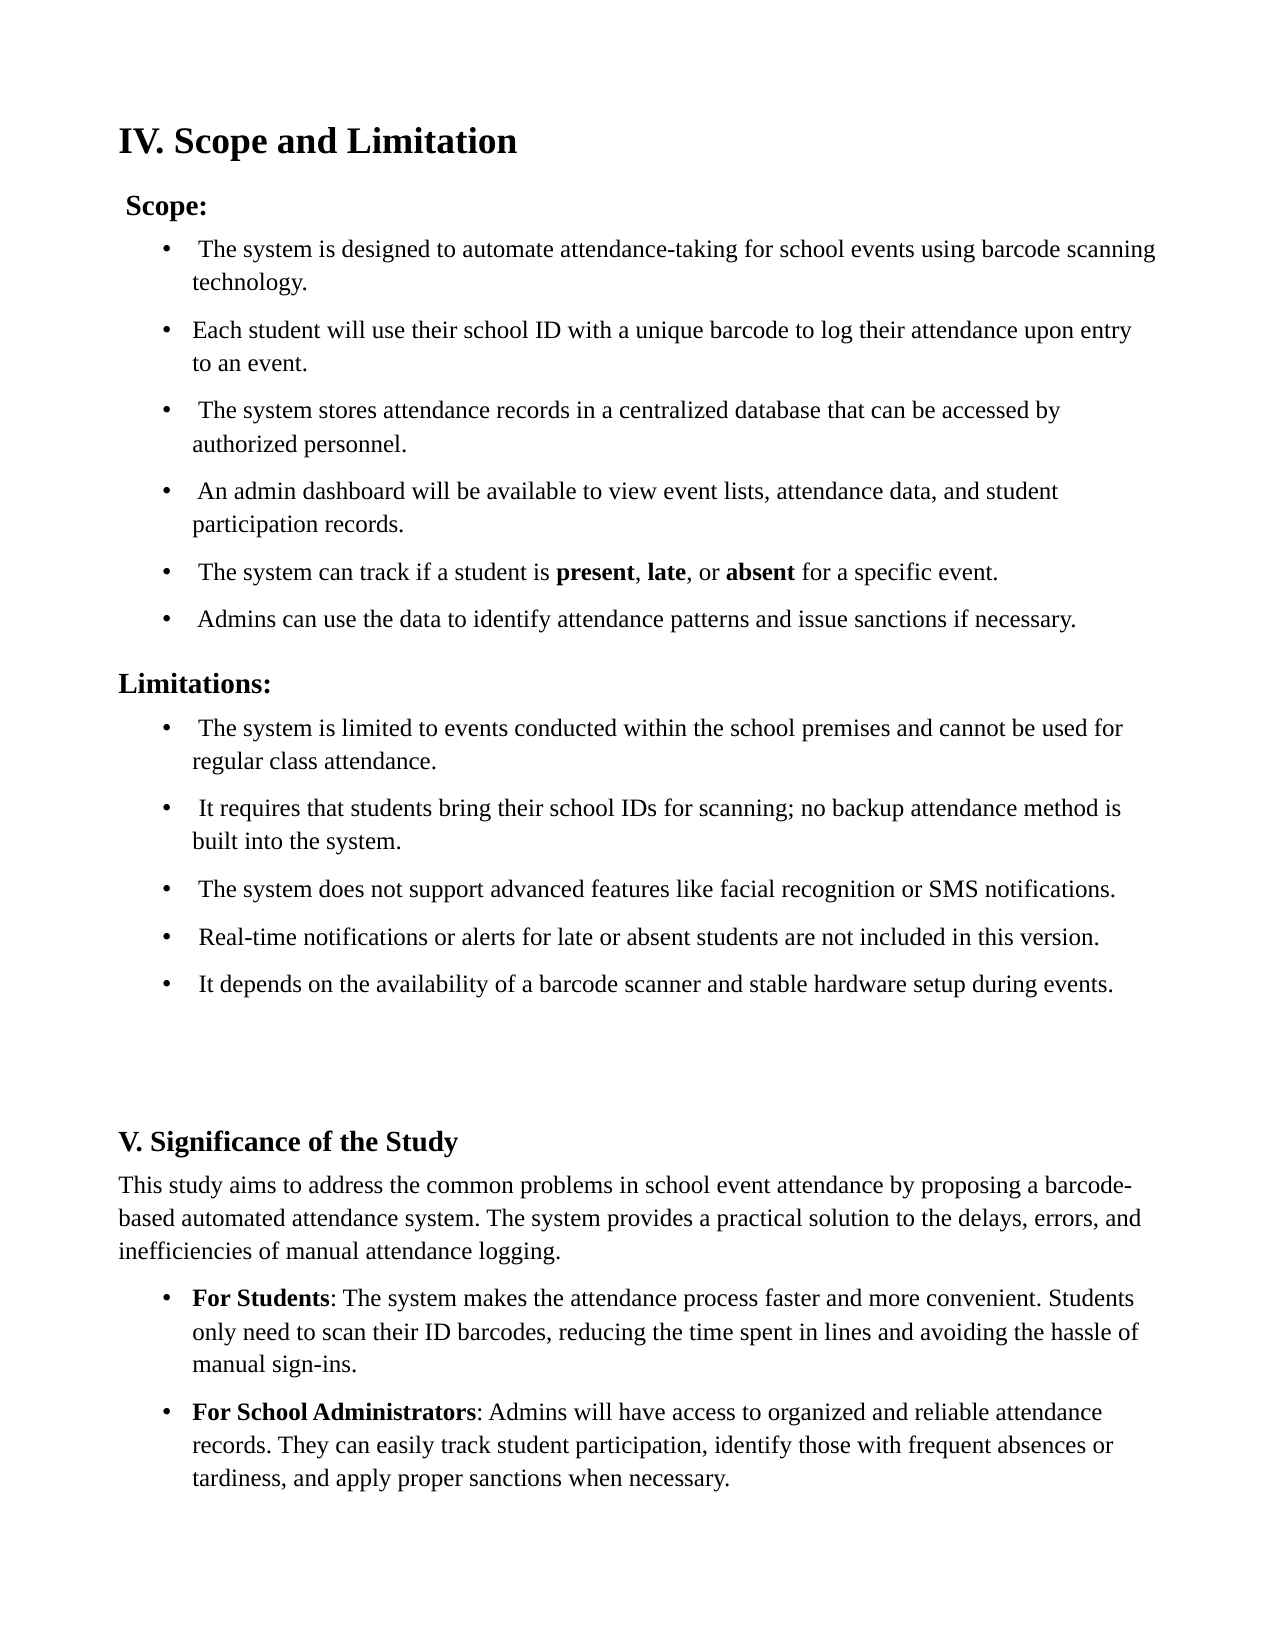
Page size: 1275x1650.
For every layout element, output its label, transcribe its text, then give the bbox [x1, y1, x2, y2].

list Each student will use their school ID with a unique barcode to log their attendance upon entry to an event. [162, 315, 1157, 377]
subtitle V. Significance of the Study [118, 1124, 1157, 1157]
list For Students: The system makes the attendance process faster and more convenient. Students only need to scan their ID barcodes, reducing the time spent in lines and avoiding the hassle of manual sign-ins. [162, 1283, 1157, 1378]
subtitle Limitations: [118, 667, 1157, 700]
list It requires that students bring their school IDs for scanning; no backup attendance method is built into the system. [162, 793, 1157, 855]
text This study aims to address the common problems in school event attendance by proposing a barcode-based automated attendance system. The system provides a practical solution to the delays, errors, and inefficiencies of manual attendance logging. [118, 1170, 1157, 1265]
subtitle Scope: [118, 188, 1157, 222]
subtitle IV. Scope and Limitation [118, 118, 1157, 161]
list The system is designed to automate attendance-taking for school events using barcode scanning technology. [162, 234, 1157, 296]
list It depends on the availability of a barcode scanner and stable hardware setup during events. [162, 969, 1157, 998]
list The system stores attendance records in a centralized database that can be accessed by authorized personnel. [162, 396, 1157, 457]
list The system does not support advanced features like facial recognition or SMS notifications. [162, 874, 1157, 903]
list The system can track if a student is present, late, or absent for a specific event. [162, 557, 1157, 586]
list Admins can use the data to identify attendance patterns and issue sanctions if necessary. [162, 604, 1157, 633]
list The system is limited to events conducted within the school premises and cannot be used for regular class attendance. [162, 713, 1157, 774]
list An admin dashboard will be available to view event lists, attendance data, and student participation records. [162, 476, 1157, 538]
list Real-time notifications or alerts for late or absent students are not included in this version. [162, 922, 1157, 950]
list For School Administrators: Admins will have access to organized and reliable attendance records. They can easily track student participation, identify those with frequent absences or tardiness, and apply proper sanctions when necessary. [162, 1397, 1157, 1492]
